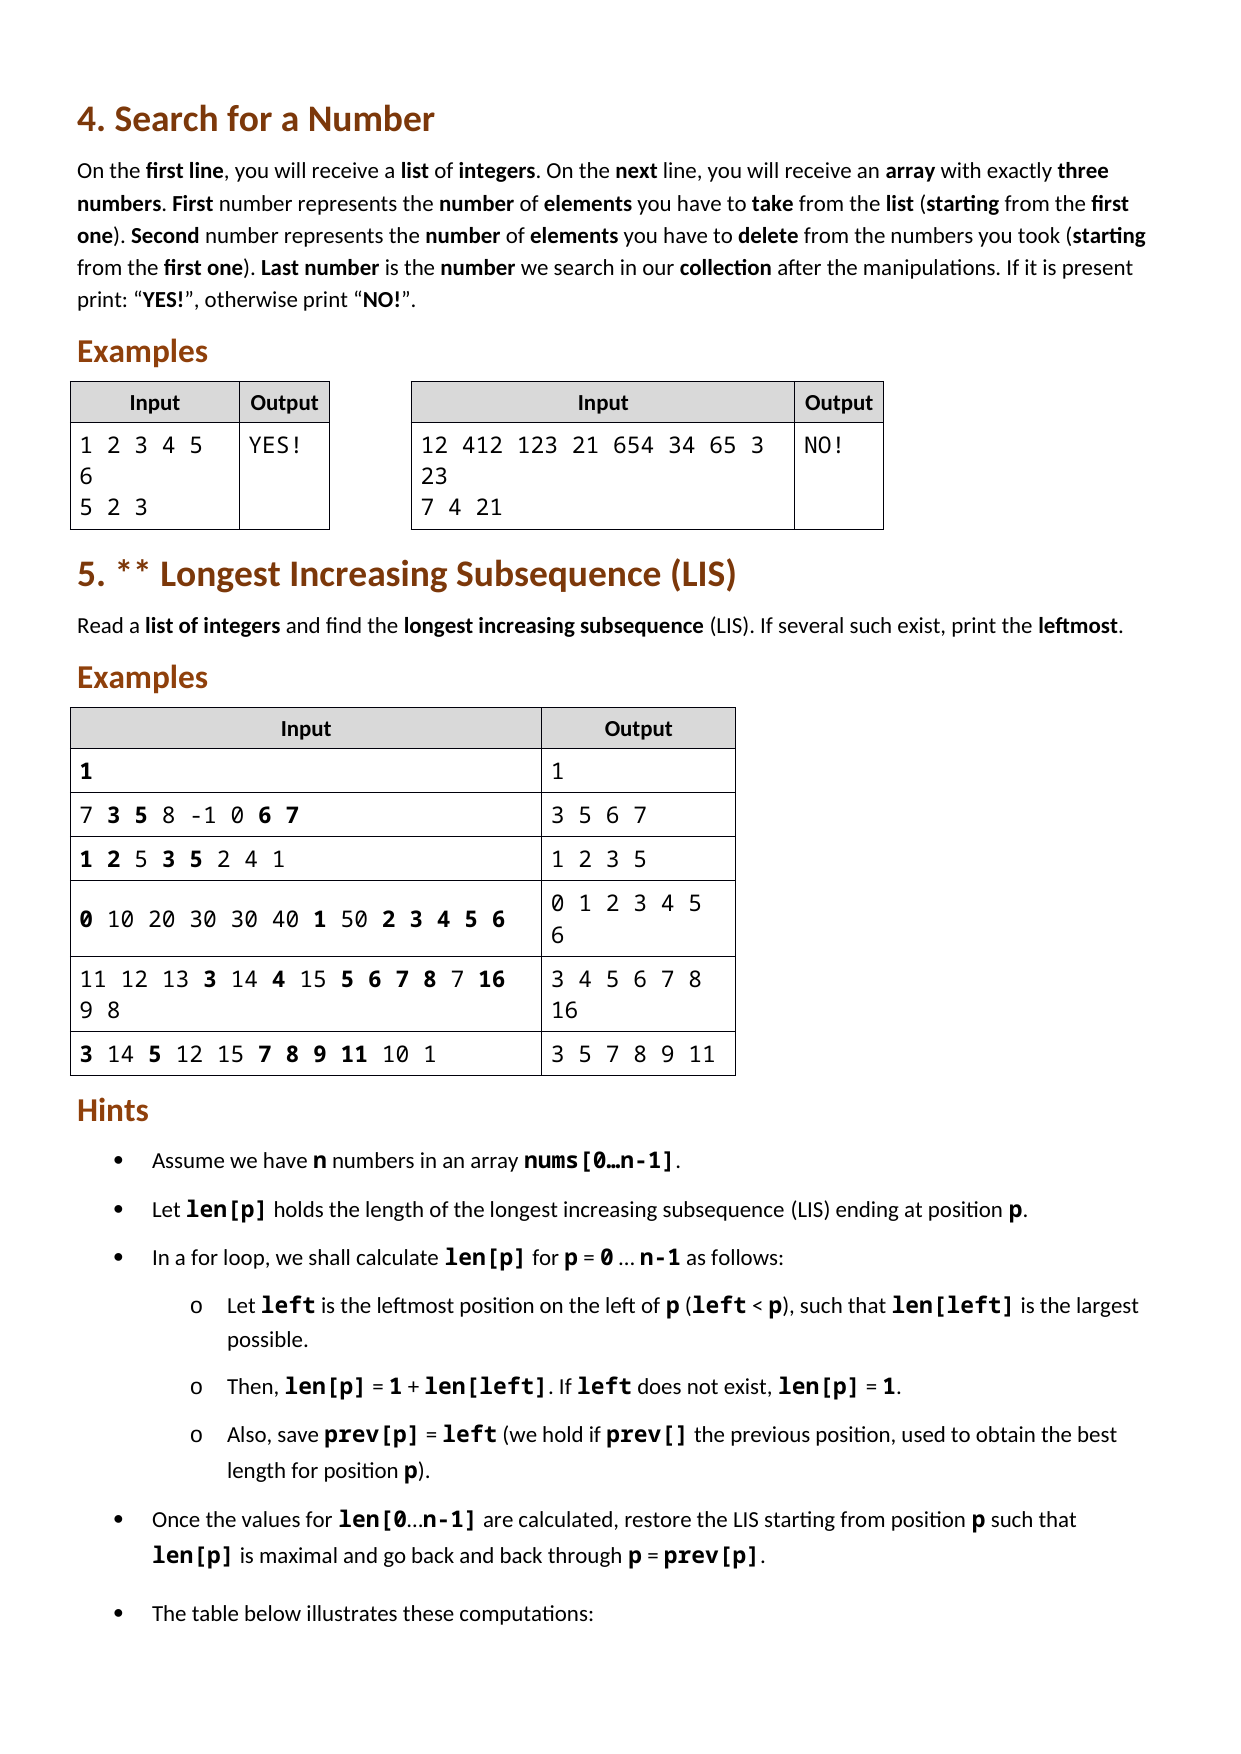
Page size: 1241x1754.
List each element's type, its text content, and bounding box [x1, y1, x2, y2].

subtitle Examples [77, 330, 1163, 371]
table_cell 11 12 13 3 14 4 15 5 6 7 8 7 16 9 8 [71, 957, 541, 1031]
table_header Input [71, 382, 239, 422]
list Assume we have n numbers in an array nums[0…n-1]. [114, 1144, 1163, 1175]
table_header Input [412, 382, 794, 422]
table_cell 1 2 3 5 [542, 837, 735, 880]
list Then, len[p] = 1 + len[left]. If left does not exist, len[p] = 1. [189, 1369, 1163, 1401]
subtitle ** Longest Increasing Subsequence (LIS) [77, 550, 1163, 596]
table_cell NO! [795, 423, 883, 528]
table_header [330, 381, 411, 528]
table_cell 0 1 2 3 4 5 6 [542, 881, 735, 956]
table_cell 7 3 5 8 -1 0 6 7 [71, 793, 541, 836]
list In a for loop, we shall calculate len[p] for p = 0 … n-1 as follows: [114, 1241, 1163, 1272]
table_header Output [795, 382, 883, 422]
table_header Output [542, 708, 735, 748]
table_cell 12 412 123 21 654 34 65 3 23 7 4 21 [412, 423, 794, 528]
text Read a list of integers and find the longest increasing subsequence (LIS). If several such exist, print the leftmost. [77, 611, 1163, 639]
table_header Output [240, 382, 329, 422]
table_cell 3 4 5 6 7 8 16 [542, 957, 735, 1031]
table_cell 0 10 20 30 30 40 1 50 2 3 4 5 6 [71, 881, 541, 956]
table_cell 1 2 5 3 5 2 4 1 [71, 837, 541, 880]
table_cell 3 14 5 12 15 7 8 9 11 10 1 [71, 1032, 541, 1075]
subtitle Search for a Number [77, 95, 1163, 141]
table_cell 1 2 3 4 5 6 5 2 3 [71, 423, 239, 528]
list Once the values for len[0…n-1] are calculated, restore the LIS starting from position p such that len[p] is maximal and go back and back through p = prev[p]. [114, 1503, 1163, 1570]
table_cell YES! [240, 423, 329, 528]
subtitle Hints [77, 1089, 1163, 1130]
table_cell 3 5 6 7 [542, 793, 735, 836]
table_cell 3 5 7 8 9 11 [542, 1032, 735, 1075]
text On the first line, you will receive a list of integers. On the next line, you will receive an array with exactly three numbers. First number represents the number of elements you have to take from the list (starting from the first one). Second number represents the number of elements you have to delete from the numbers you took (starting from the first one). Last number is the number we search in our collection after the manipulations. If it is present print: “YES!”, otherwise print “NO!”. [77, 156, 1163, 313]
list Let len[p] holds the length of the longest increasing subsequence (LIS) ending at position p. [114, 1192, 1163, 1224]
list Also, save prev[p] = left (we hold if prev[] the previous position, used to obtain the best length for position p). [189, 1418, 1163, 1485]
table_cell 1 [542, 749, 735, 792]
table_header Input [71, 708, 541, 748]
subtitle Examples [77, 656, 1163, 697]
table_cell 1 [71, 749, 541, 792]
list The table below illustrates these computations: [114, 1599, 1163, 1627]
list Let left is the leftmost position on the left of p (left < p), such that len[left] is the largest possible. [189, 1289, 1163, 1353]
